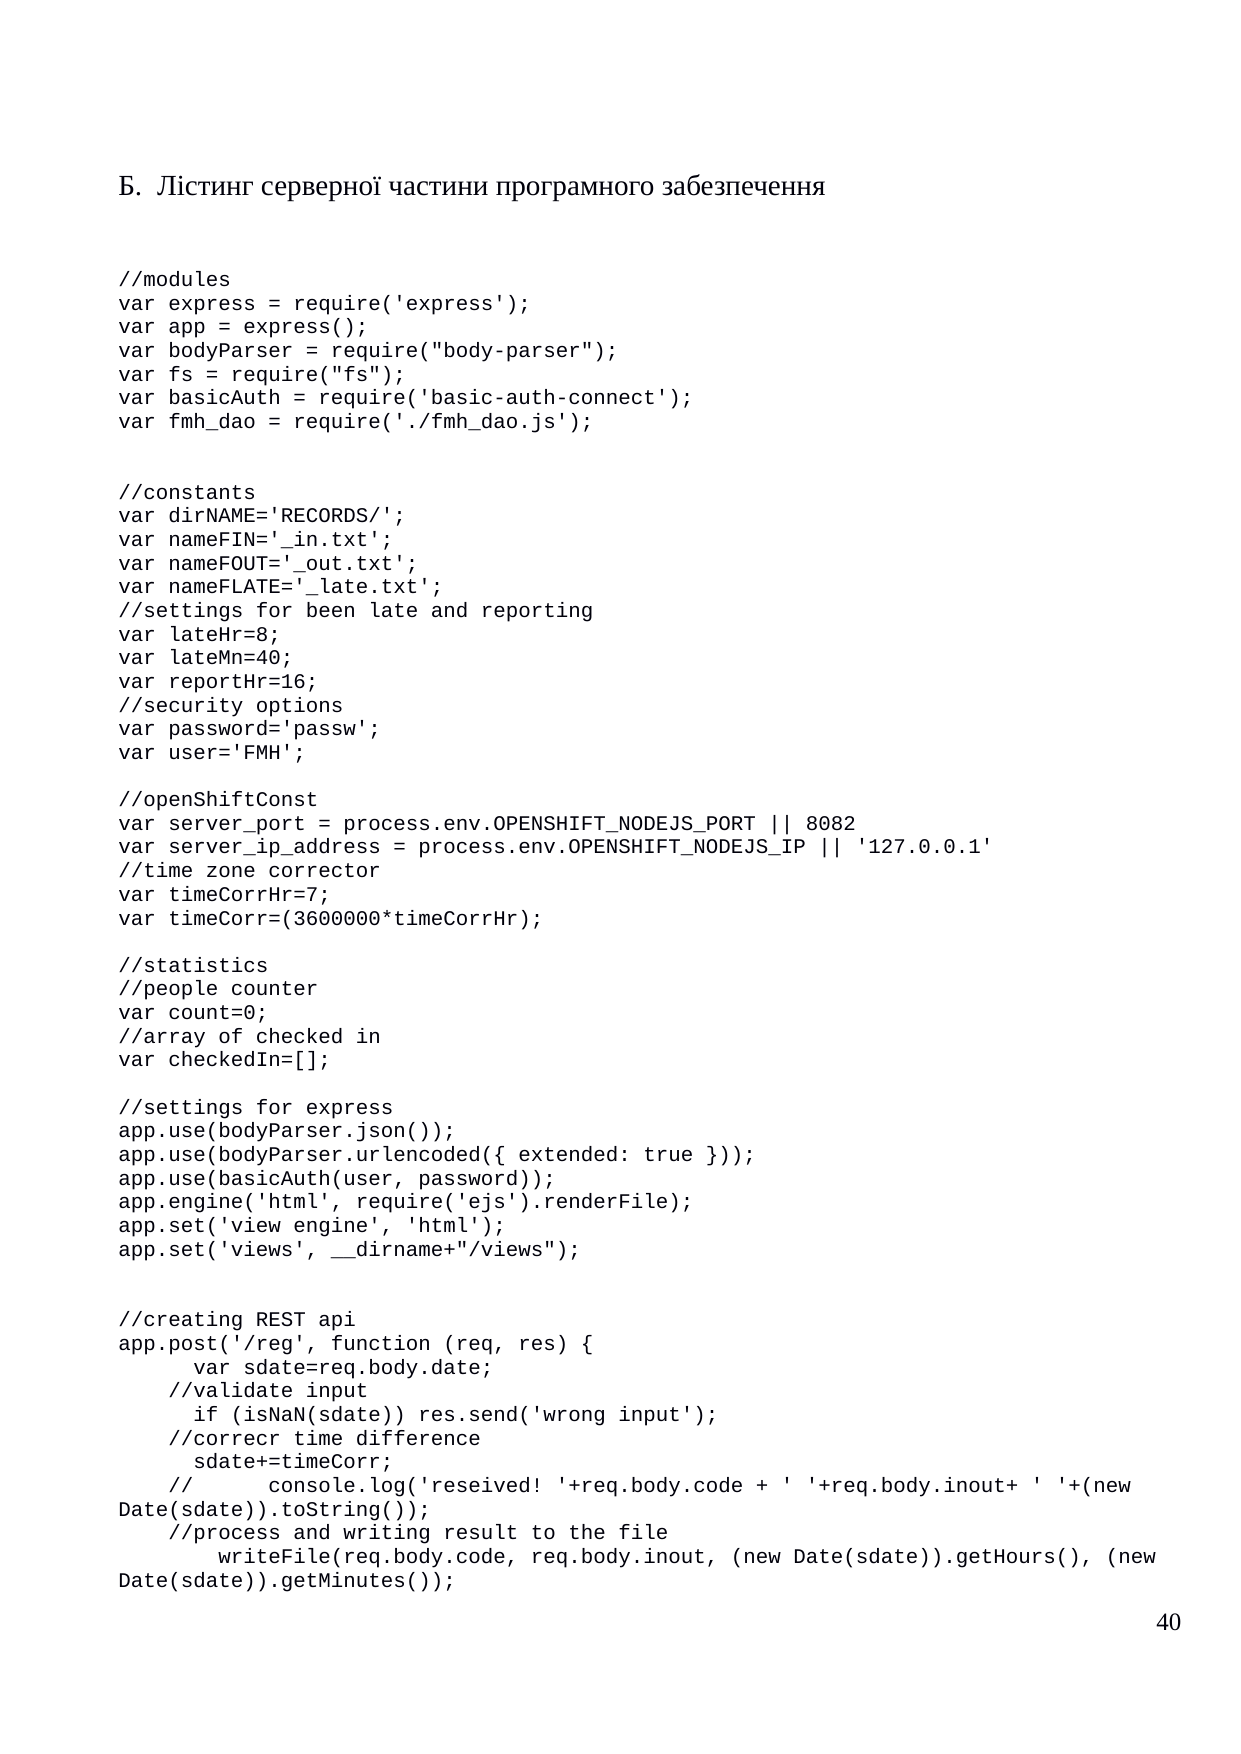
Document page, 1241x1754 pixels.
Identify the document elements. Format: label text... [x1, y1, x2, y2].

text //settings for been late and reporting [118, 600, 1181, 624]
text var lateMn=40; [118, 647, 1181, 671]
text var fmh_dao = require('./fmh_dao.js'); [118, 411, 1181, 434]
text var count=0; [118, 1002, 1181, 1026]
text var timeCorrHr=7; [118, 884, 1181, 907]
text var user='FMH'; [118, 742, 1181, 766]
text //creating REST api [118, 1309, 1181, 1333]
text // console.log('reseived! '+req.body.code + ' '+req.body.inout+ ' '+(new Date(sdate)).toString()); [118, 1475, 1181, 1522]
text app.use(bodyParser.json()); [118, 1120, 1181, 1144]
text //process and writing result to the file [118, 1522, 1181, 1546]
text var reportHr=16; [118, 671, 1181, 695]
text var server_ip_address = process.env.OPENSHIFT_NODEJS_IP || '127.0.0.1' [118, 837, 1181, 860]
text app.set('view engine', 'html'); [118, 1215, 1181, 1238]
text if (isNaN(sdate)) res.send('wrong input'); [118, 1404, 1181, 1428]
text //people counter [118, 978, 1181, 1002]
text //settings for express [118, 1097, 1181, 1120]
text //correcr time difference [118, 1428, 1181, 1451]
text var nameFIN='_in.txt'; [118, 529, 1181, 553]
text var fs = require("fs"); [118, 364, 1181, 387]
text var app = express(); [118, 316, 1181, 340]
text //validate input [118, 1380, 1181, 1404]
text //security options [118, 695, 1181, 718]
text writeFile(req.body.code, req.body.inout, (new Date(sdate)).getHours(), (new Date(sdate)).getMinutes()); [118, 1546, 1181, 1593]
text //array of checked in [118, 1026, 1181, 1049]
text app.set('views', __dirname+"/views"); [118, 1238, 1181, 1262]
text var nameFLATE='_late.txt'; [118, 576, 1181, 600]
text app.use(basicAuth(user, password)); [118, 1168, 1181, 1191]
text app.engine('html', require('ejs').renderFile); [118, 1191, 1181, 1215]
text //statistics [118, 955, 1181, 978]
text var express = require('express'); [118, 293, 1181, 316]
text var dirNAME='RECORDS/'; [118, 506, 1181, 529]
text var lateHr=8; [118, 624, 1181, 647]
text var nameFOUT='_out.txt'; [118, 553, 1181, 576]
text //openShiftConst [118, 789, 1181, 813]
text var checkedIn=[]; [118, 1049, 1181, 1073]
text var sdate=req.body.date; [118, 1357, 1181, 1380]
text var basicAuth = require('basic-auth-connect'); [118, 387, 1181, 411]
text var password='passw'; [118, 718, 1181, 742]
text sdate+=timeCorr; [118, 1451, 1181, 1475]
text //modules [118, 269, 1181, 293]
text //time zone corrector [118, 860, 1181, 884]
text var bodyParser = require("body-parser"); [118, 340, 1181, 364]
text Б. Лістинг серверної частини програмного забезпечення [118, 168, 1181, 202]
text //constants [118, 482, 1181, 506]
text app.post('/reg', function (req, res) { [118, 1333, 1181, 1357]
text var server_port = process.env.OPENSHIFT_NODEJS_PORT || 8082 [118, 813, 1181, 837]
text app.use(bodyParser.urlencoded({ extended: true })); [118, 1144, 1181, 1168]
text var timeCorr=(3600000*timeCorrHr); [118, 907, 1181, 931]
